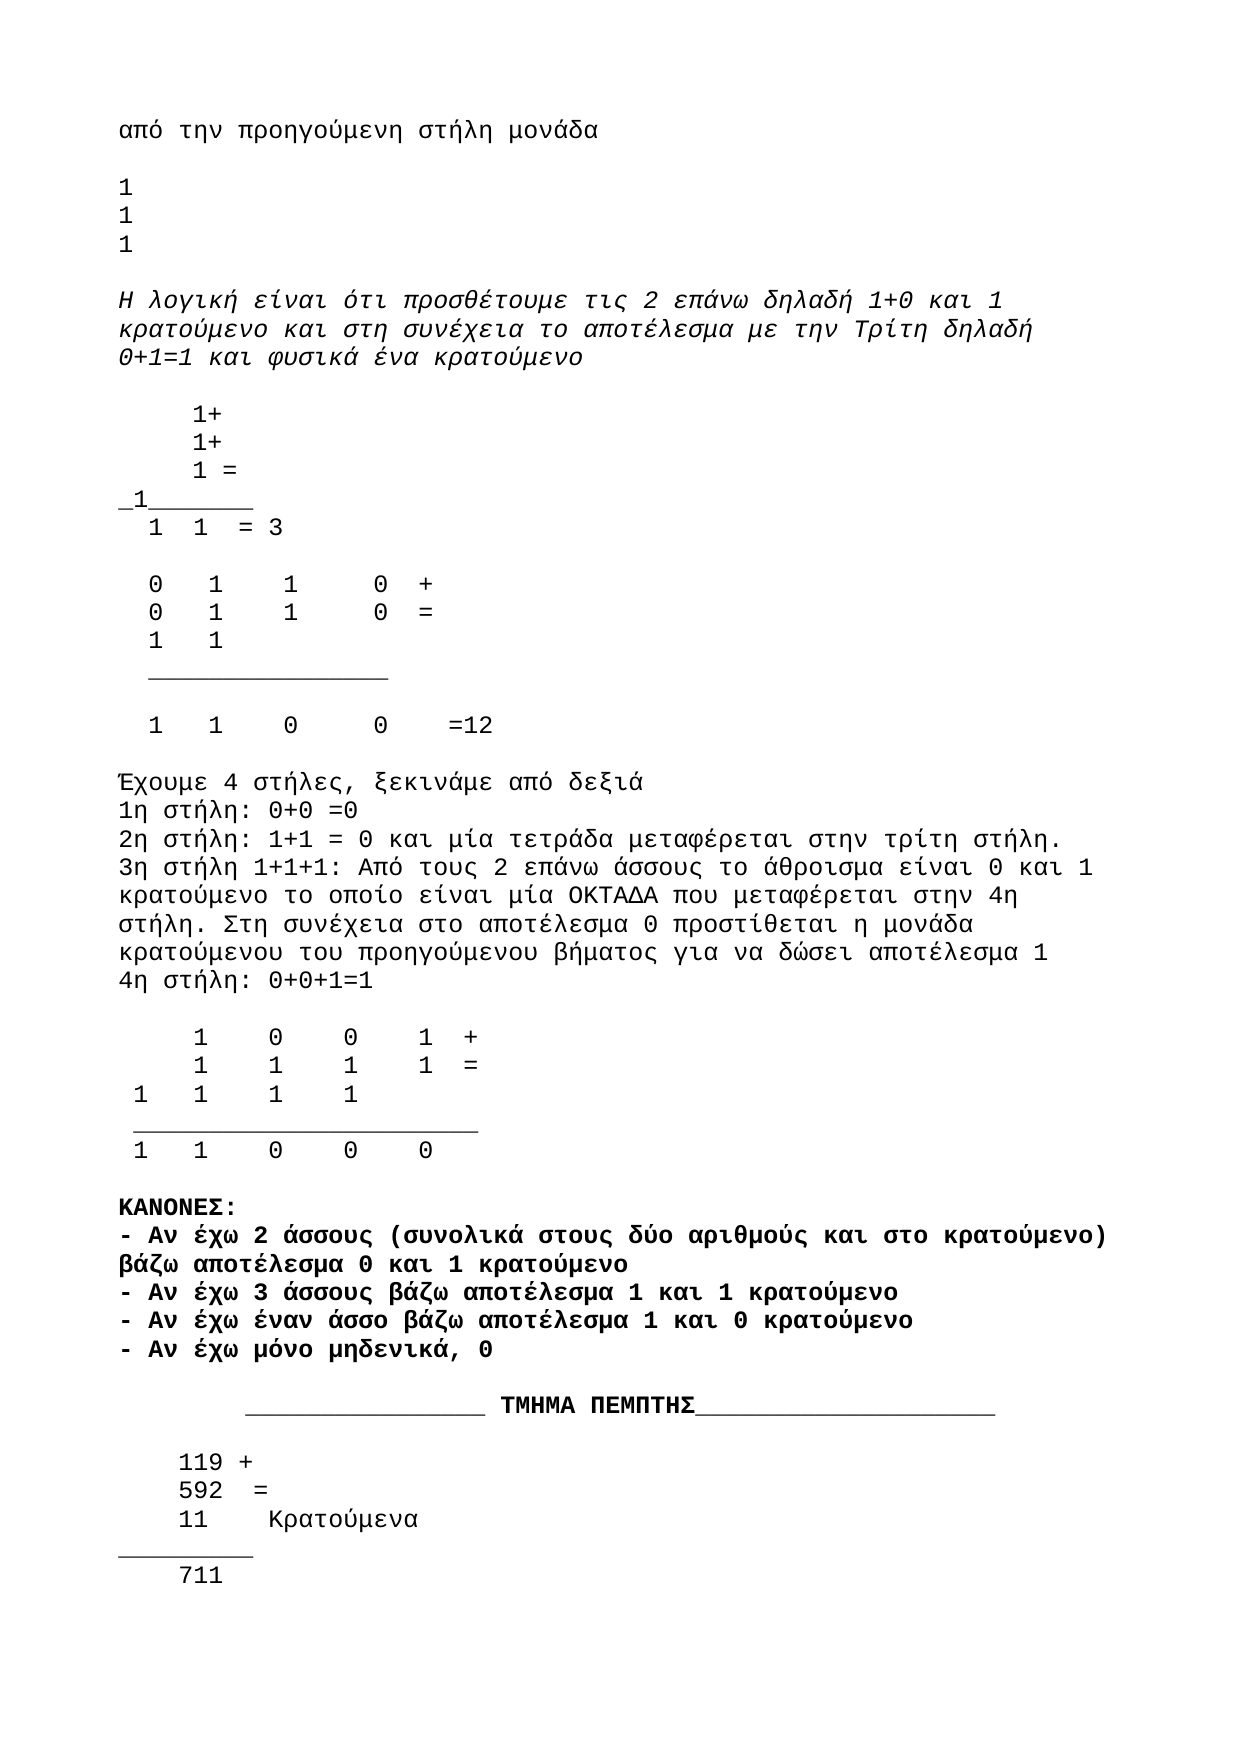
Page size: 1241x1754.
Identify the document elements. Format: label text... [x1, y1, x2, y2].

text _________ [118, 1535, 1122, 1563]
text 592 = [118, 1478, 1122, 1506]
text _1_______ [118, 486, 1122, 515]
text Η λογική είναι ότι προσθέτουμε τις 2 επάνω δηλαδή 1+0 και 1 κρατούμενο και στη συνέχεια το αποτέλεσμα με την Τρίτη δηλαδή 0+1=1 και φυσικά ένα κρατούμενο [118, 288, 1122, 373]
text ________________ ΤΜΗΜΑ ΠΕΜΠΤΗΣ____________________ [118, 1393, 1122, 1421]
text 1 [118, 231, 1122, 260]
text 4η στήλη: 0+0+1=1 [118, 968, 1122, 996]
text 0 1 1 0 = [118, 600, 1122, 628]
text 3η στήλη 1+1+1: Από τους 2 επάνω άσσους το άθροισμα είναι 0 και 1 κρατούμενο το οποίο είναι μία ΟΚΤΑΔΑ που μεταφέρεται στην 4η στήλη. Στη συνέχεια στο αποτέλεσμα 0 προστίθεται η μονάδα κρατούμενου του προηγούμενου βήματος για να δώσει αποτέλεσμα 1 [118, 855, 1122, 968]
text 1 1 1 1 = [118, 1053, 1122, 1081]
table_cell - Αν έχω 3 άσσους βάζω αποτέλεσμα 1 και 1 κρατούμενο [118, 1280, 1122, 1308]
text ΚΑΝΟΝΕΣ: [118, 1195, 1122, 1223]
text 1 [118, 175, 1122, 203]
text 1+ [118, 430, 1122, 458]
text 1η στήλη: 0+0 =0 [118, 798, 1122, 826]
text 1 1 = 3 [118, 515, 1122, 543]
text ________________ [118, 656, 1122, 685]
text 2η στήλη: 1+1 = 0 και μία τετράδα μεταφέρεται στην τρίτη στήλη. [118, 826, 1122, 855]
table_header - Αν έχω 2 άσσους (συνολικά στους δύο αριθμούς και στο κρατούμενο) βάζω αποτέλεσμα 0 και 1 κρατούμενο [118, 1223, 1122, 1280]
text από την προηγούμενη στήλη μονάδα [118, 118, 1122, 146]
text _______________________ [118, 1110, 1122, 1138]
text 1 1 0 0 0 [118, 1138, 1122, 1166]
text Έχουμε 4 στήλες, ξεκινάμε από δεξιά [118, 770, 1122, 798]
text 119 + [118, 1450, 1122, 1478]
table_cell - Αν έχω έναν άσσο βάζω αποτέλεσμα 1 και 0 κρατούμενο [118, 1308, 1122, 1336]
text 1 1 1 1 [118, 1081, 1122, 1110]
text 1+ [118, 401, 1122, 430]
text 0 1 1 0 + [118, 571, 1122, 600]
text 1 [118, 203, 1122, 231]
text 1 = [118, 458, 1122, 486]
text 1 1 [118, 628, 1122, 656]
text 711 [118, 1563, 1122, 1591]
text 1 1 0 0 =12 [118, 713, 1122, 741]
table_cell - Αν έχω μόνο μηδενικά, 0 [118, 1336, 1122, 1365]
text 1 0 0 1 + [118, 1025, 1122, 1053]
text 11 Κρατούμενα [118, 1506, 1122, 1535]
